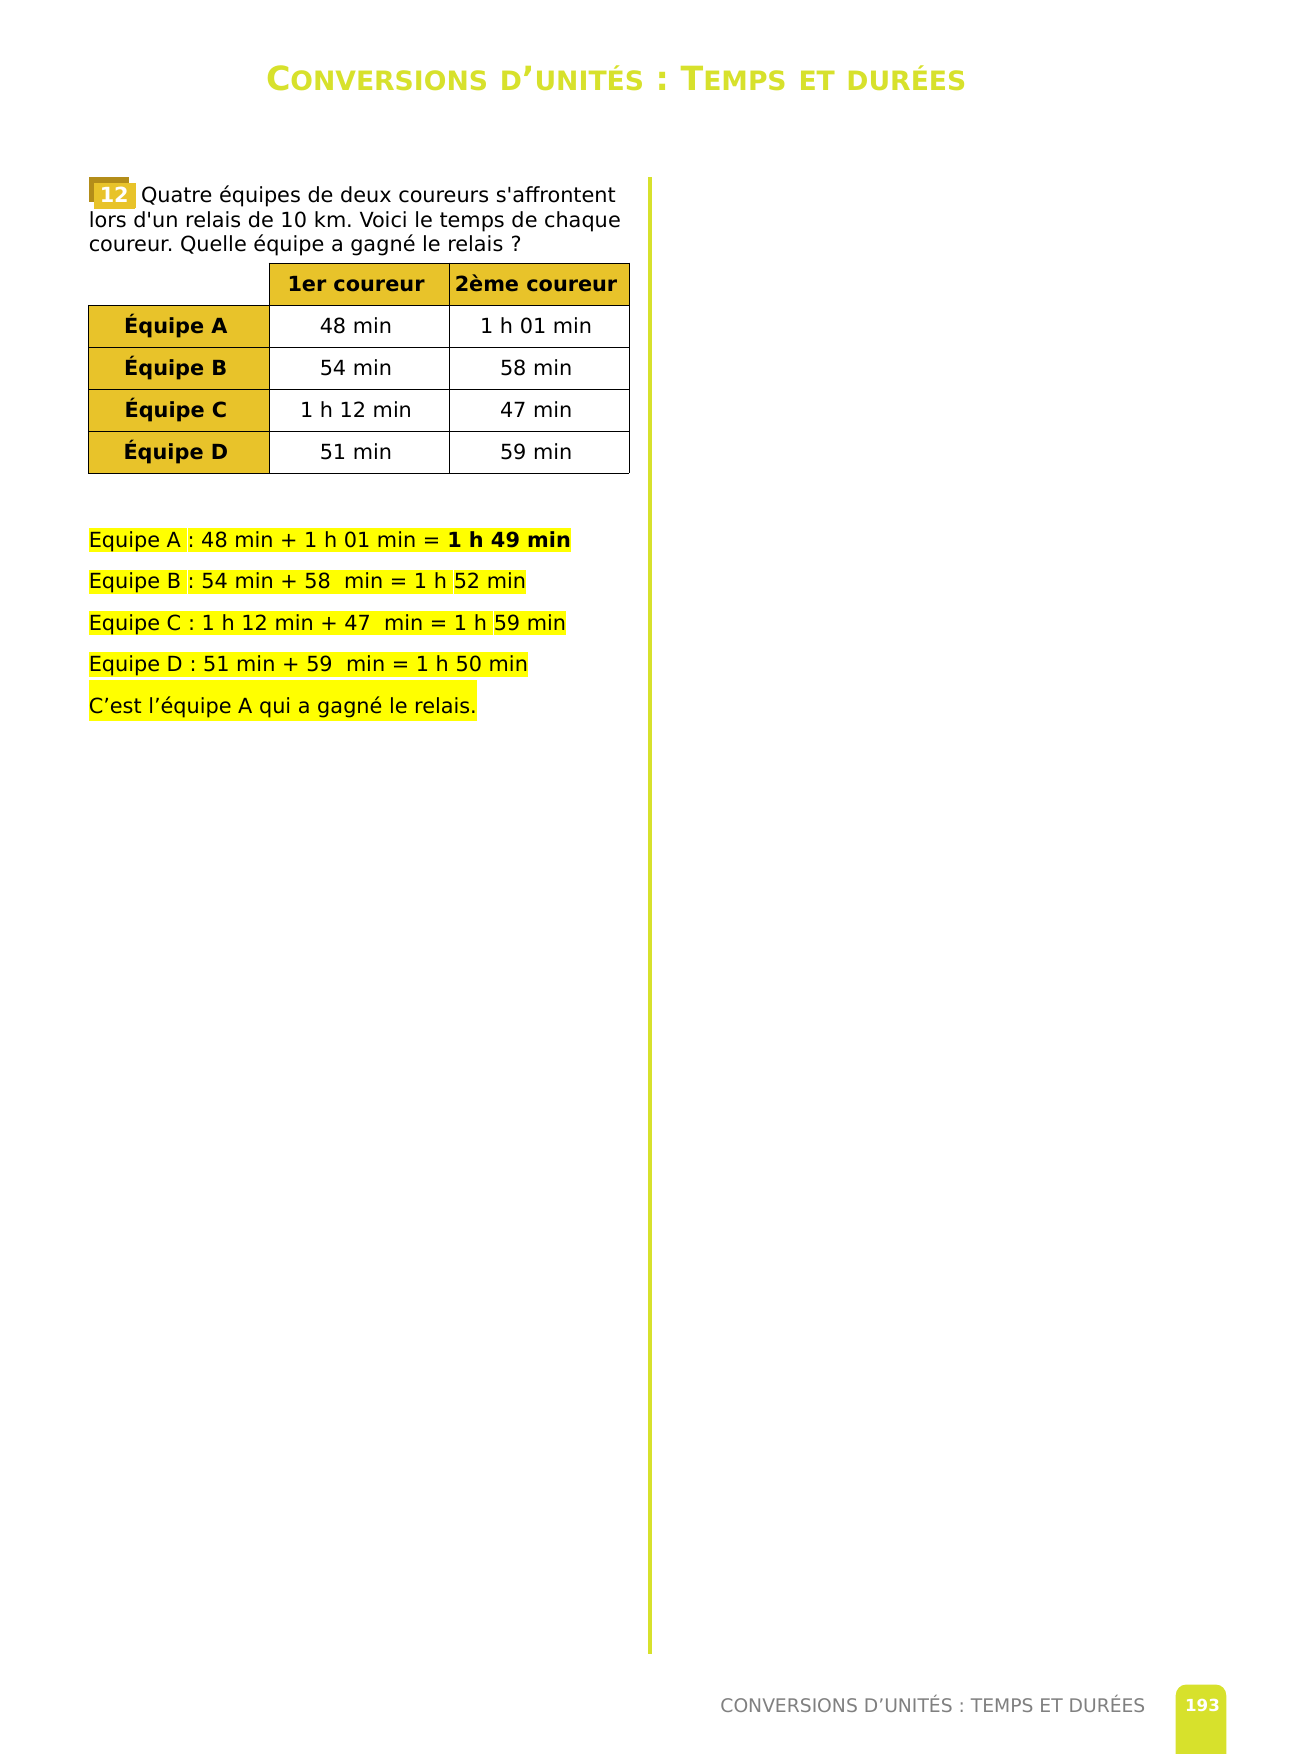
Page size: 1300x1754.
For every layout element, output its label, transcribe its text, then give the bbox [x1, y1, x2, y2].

table_cell 59 min [450, 432, 629, 473]
table_cell 47 min [450, 390, 629, 431]
subtitle Quatre équipes de deux coureurs s'affrontent lors d'un relais de 10 km. Voici le temps de chaque coureur. Quelle équipe a gagné le relais ? [88, 177, 629, 257]
text Equipe C : 1 h 12 min + 47 min = 1 h 59 min [88, 597, 629, 639]
text Equipe B : 54 min + 58 min = 1 h 52 min [88, 556, 629, 597]
table_cell Équipe C [89, 390, 269, 431]
table_cell 51 min [270, 432, 449, 473]
table_cell Équipe A [89, 306, 269, 347]
table_header 1er coureur [270, 264, 449, 305]
table_cell 1 h 01 min [450, 306, 629, 347]
table_header [89, 263, 269, 305]
table_cell Équipe B [89, 348, 269, 389]
table_cell Équipe D [89, 432, 269, 473]
text Equipe A : 48 min + 1 h 01 min = 1 h 49 min [88, 514, 629, 556]
table_cell 1 h 12 min [270, 390, 449, 431]
table_cell 48 min [270, 306, 449, 347]
table_header 2ème coureur [450, 264, 629, 305]
table_cell 54 min [270, 348, 449, 389]
table_cell 58 min [450, 348, 629, 389]
text Equipe D : 51 min + 59 min = 1 h 50 min [88, 639, 629, 680]
text C’est l’équipe A qui a gagné le relais. [477, 680, 629, 721]
